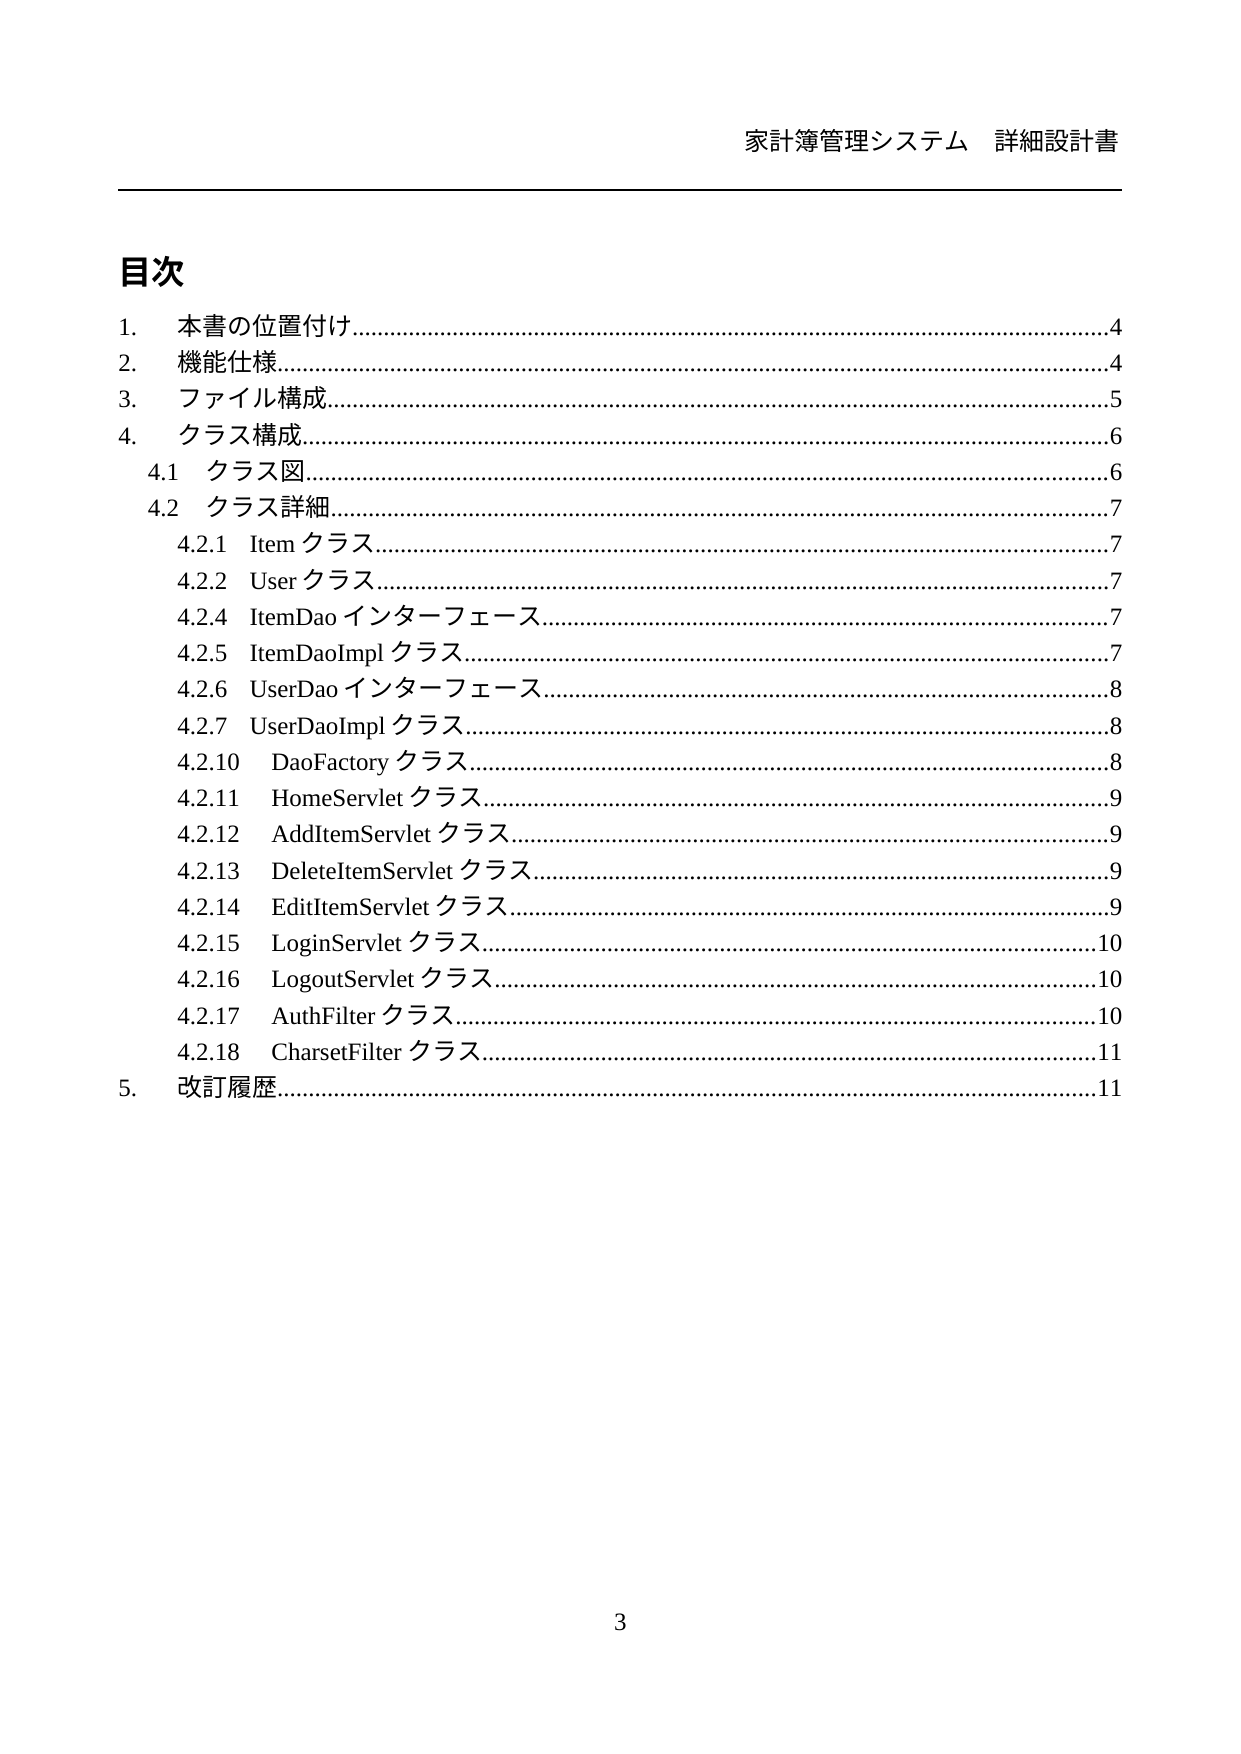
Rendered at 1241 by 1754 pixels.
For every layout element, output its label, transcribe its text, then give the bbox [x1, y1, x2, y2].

text 4.2.18 CharsetFilterクラス 11 [177, 1031, 1122, 1068]
subtitle 目次 [118, 246, 1122, 294]
text 4.2.15 LoginServletクラス 10 [177, 923, 1122, 959]
text 4.2.1 Itemクラス 7 [177, 524, 1122, 560]
text 4.2.10 DaoFactoryクラス 8 [177, 741, 1122, 778]
text 4.2.4 ItemDaoインターフェース 7 [177, 596, 1122, 633]
text 4.2.17 AuthFilterクラス 10 [177, 995, 1122, 1031]
text 4.2 クラス詳細 7 [148, 488, 1122, 524]
text 4. クラス構成 6 [118, 415, 1122, 451]
text 4.1 クラス図 6 [148, 451, 1122, 488]
text 4.2.7 UserDaoImplクラス 8 [177, 705, 1122, 741]
text 4.2.6 UserDaoインターフェース 8 [177, 669, 1122, 705]
text 4.2.16 LogoutServletクラス 10 [177, 959, 1122, 995]
text 4.2.13 DeleteItemServletクラス 9 [177, 850, 1122, 886]
text 4.2.2 Userクラス 7 [177, 560, 1122, 596]
text 5. 改訂履歴 11 [118, 1068, 1122, 1104]
text 4.2.14 EditItemServletクラス 9 [177, 886, 1122, 923]
text 3. ファイル構成 5 [118, 379, 1122, 415]
text 4.2.11 HomeServletクラス 9 [177, 778, 1122, 814]
text 4.2.5 ItemDaoImplクラス 7 [177, 633, 1122, 669]
text 1. 本書の位置付け 4 [118, 306, 1122, 343]
text 4.2.12 AddItemServletクラス 9 [177, 814, 1122, 850]
text 2. 機能仕様 4 [118, 343, 1122, 379]
